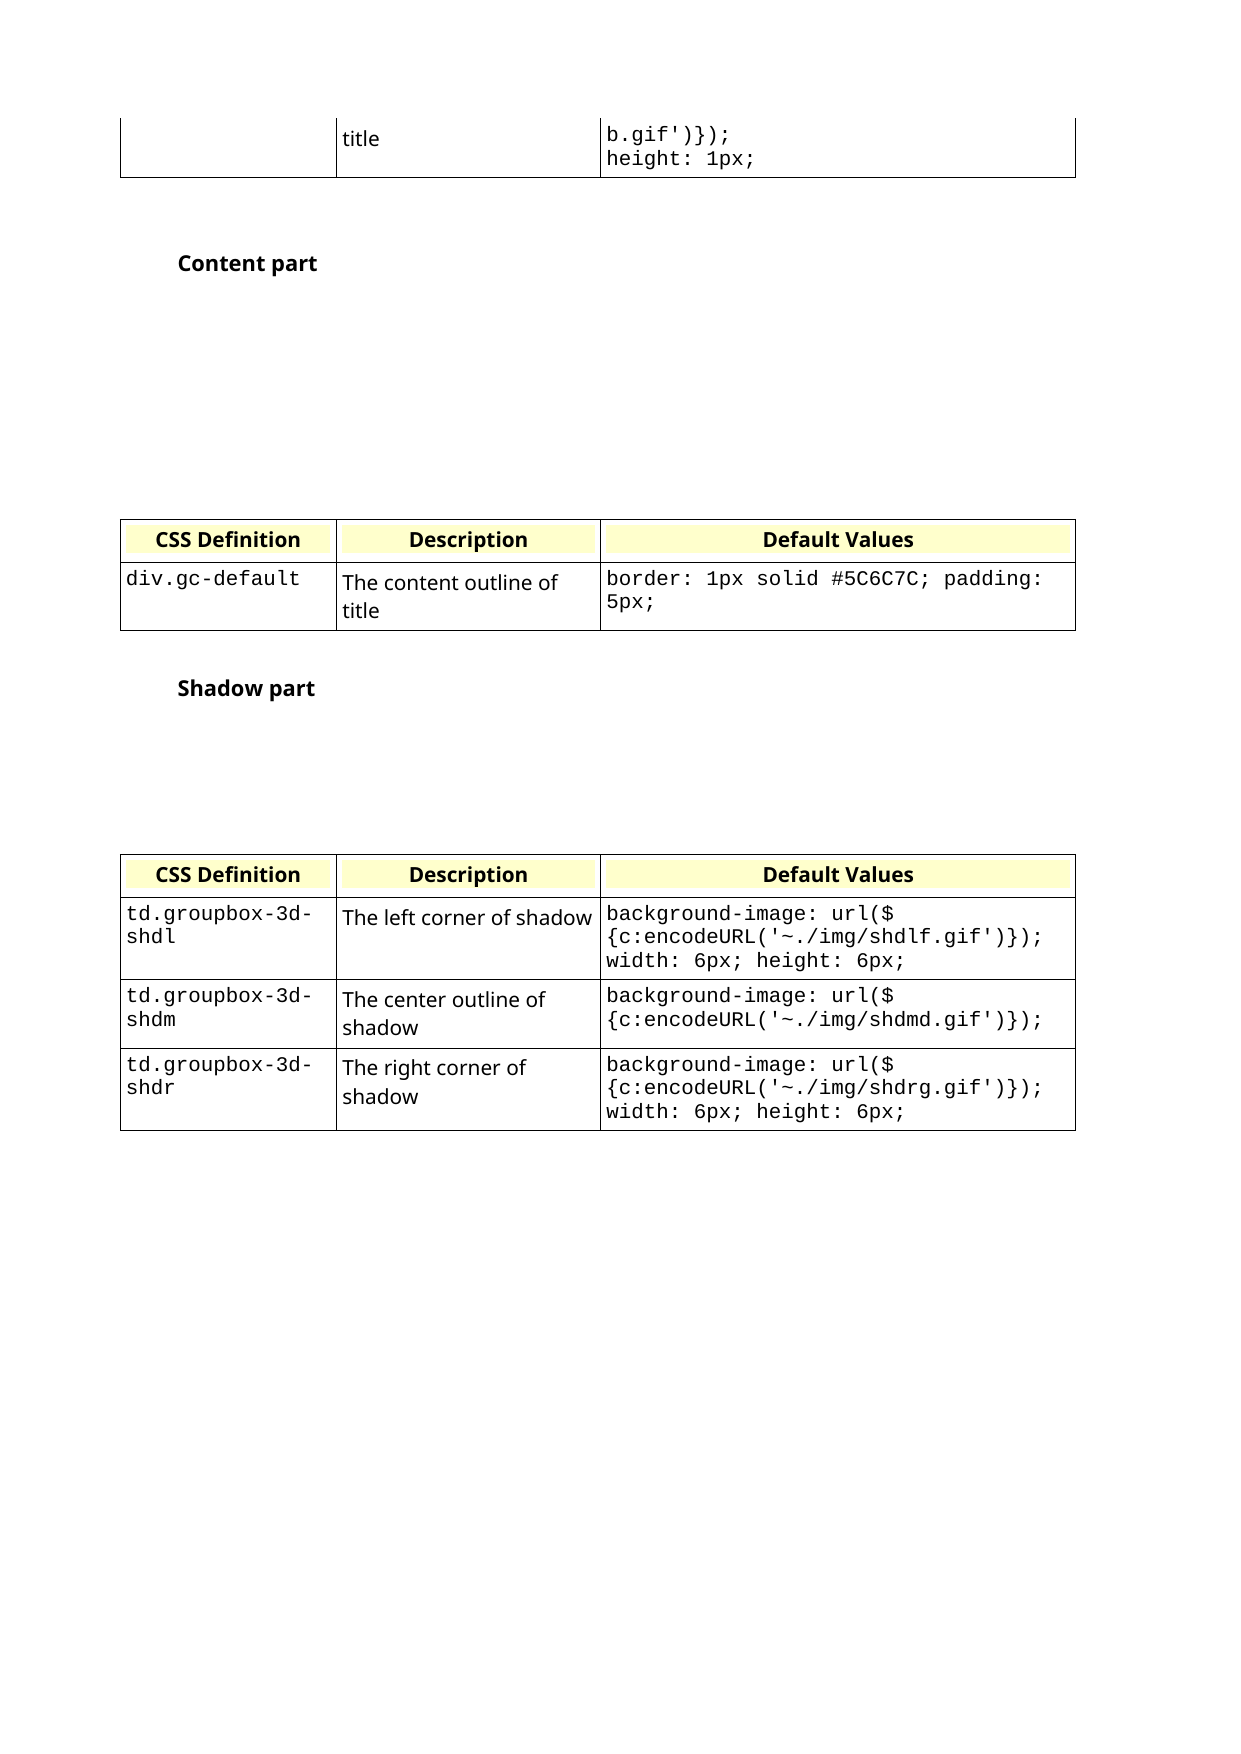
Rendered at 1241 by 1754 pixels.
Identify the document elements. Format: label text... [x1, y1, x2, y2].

table_header Default Values [601, 520, 1075, 562]
table_cell background-image: url(${c:encodeURL('~./img/shdrg.gif')}); width: 6px; height: 6px; [601, 1049, 1075, 1130]
table_cell The center outline of shadow [337, 980, 600, 1048]
table_cell background-image: url(${c:encodeURL('~./img/shdlf.gif')}); width: 6px; height: 6px; [601, 898, 1075, 979]
table_header CSS Definition [121, 520, 336, 562]
subtitle Content part [177, 248, 1122, 278]
table_header Description [337, 855, 600, 897]
table_cell border: 1px solid #5C6C7C; padding: 5px; [601, 563, 1075, 630]
table_cell background-image: url(${c:encodeURL('~./img/shdmd.gif')}); [601, 980, 1075, 1048]
subtitle Shadow part [177, 673, 1122, 703]
table_cell td.groupbox-3d-shdr [121, 1049, 336, 1130]
table_cell td.groupbox-3d-shdm [121, 980, 336, 1048]
table_cell The right corner of shadow [337, 1049, 600, 1130]
table_cell The left corner of shadow [337, 898, 600, 979]
table_cell title [337, 118, 600, 177]
table_cell b.gif')}); height: 1px; [601, 118, 1075, 177]
table_cell [121, 118, 336, 177]
table_header CSS Definition [121, 855, 336, 897]
table_cell td.groupbox-3d-shdl [121, 898, 336, 979]
table_cell div.gc-default [121, 563, 336, 630]
table_header Default Values [601, 855, 1075, 897]
table_cell The content outline of title [337, 563, 600, 630]
table_header Description [337, 520, 600, 562]
